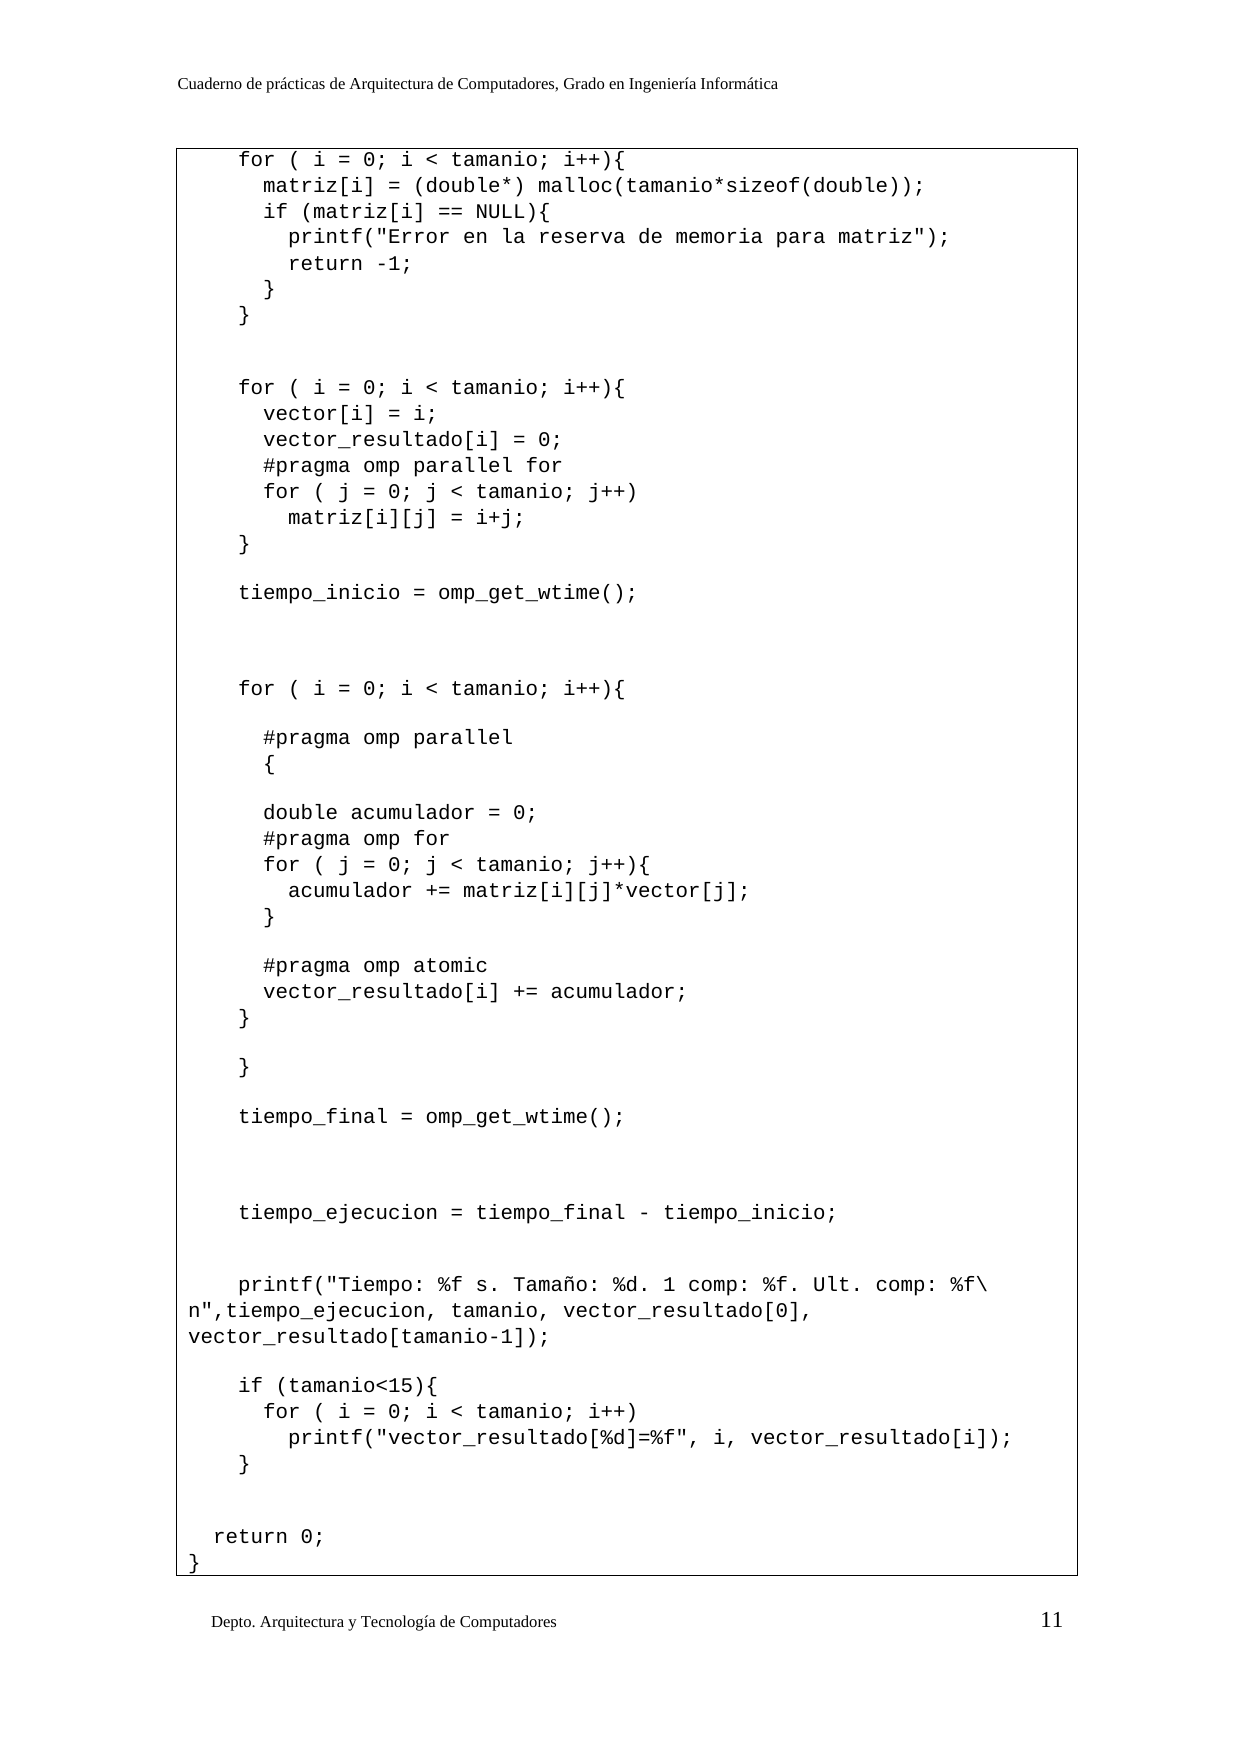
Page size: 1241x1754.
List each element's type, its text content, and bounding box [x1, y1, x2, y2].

table_header for ( i = 0; i < tamanio; i++){ matriz[i] = (double*) malloc(tamanio*sizeof(double)); if (matriz[i] == NULL){ printf("Error en la reserva de memoria para matriz"); return -1; } } for ( i = 0; i < tamanio; i++){ vector[i] = i; vector_resultado[i] = 0; #pragma omp parallel for for ( j = 0; j < tamanio; j++) matriz[i][j] = i+j; } tiempo_inicio = omp_get_wtime(); for ( i = 0; i < tamanio; i++){ #pragma omp parallel { double acumulador = 0; #pragma omp for for ( j = 0; j < tamanio; j++){ acumulador += matriz[i][j]*vector[j]; } #pragma omp atomic vector_resultado[i] += acumulador; } } tiempo_final = omp_get_wtime(); tiempo_ejecucion = tiempo_final - tiempo_inicio; printf("Tiempo: %f s. Tamaño: %d. 1 comp: %f. Ult. comp: %f\n",tiempo_ejecucion, tamanio, vector_resultado[0], vector_resultado[tamanio-1]); if (tamanio<15){ for ( i = 0; i < tamanio; i++) printf("vector_resultado[%d]=%f", i, vector_resultado[i]); } return 0; } [177, 149, 1077, 1575]
